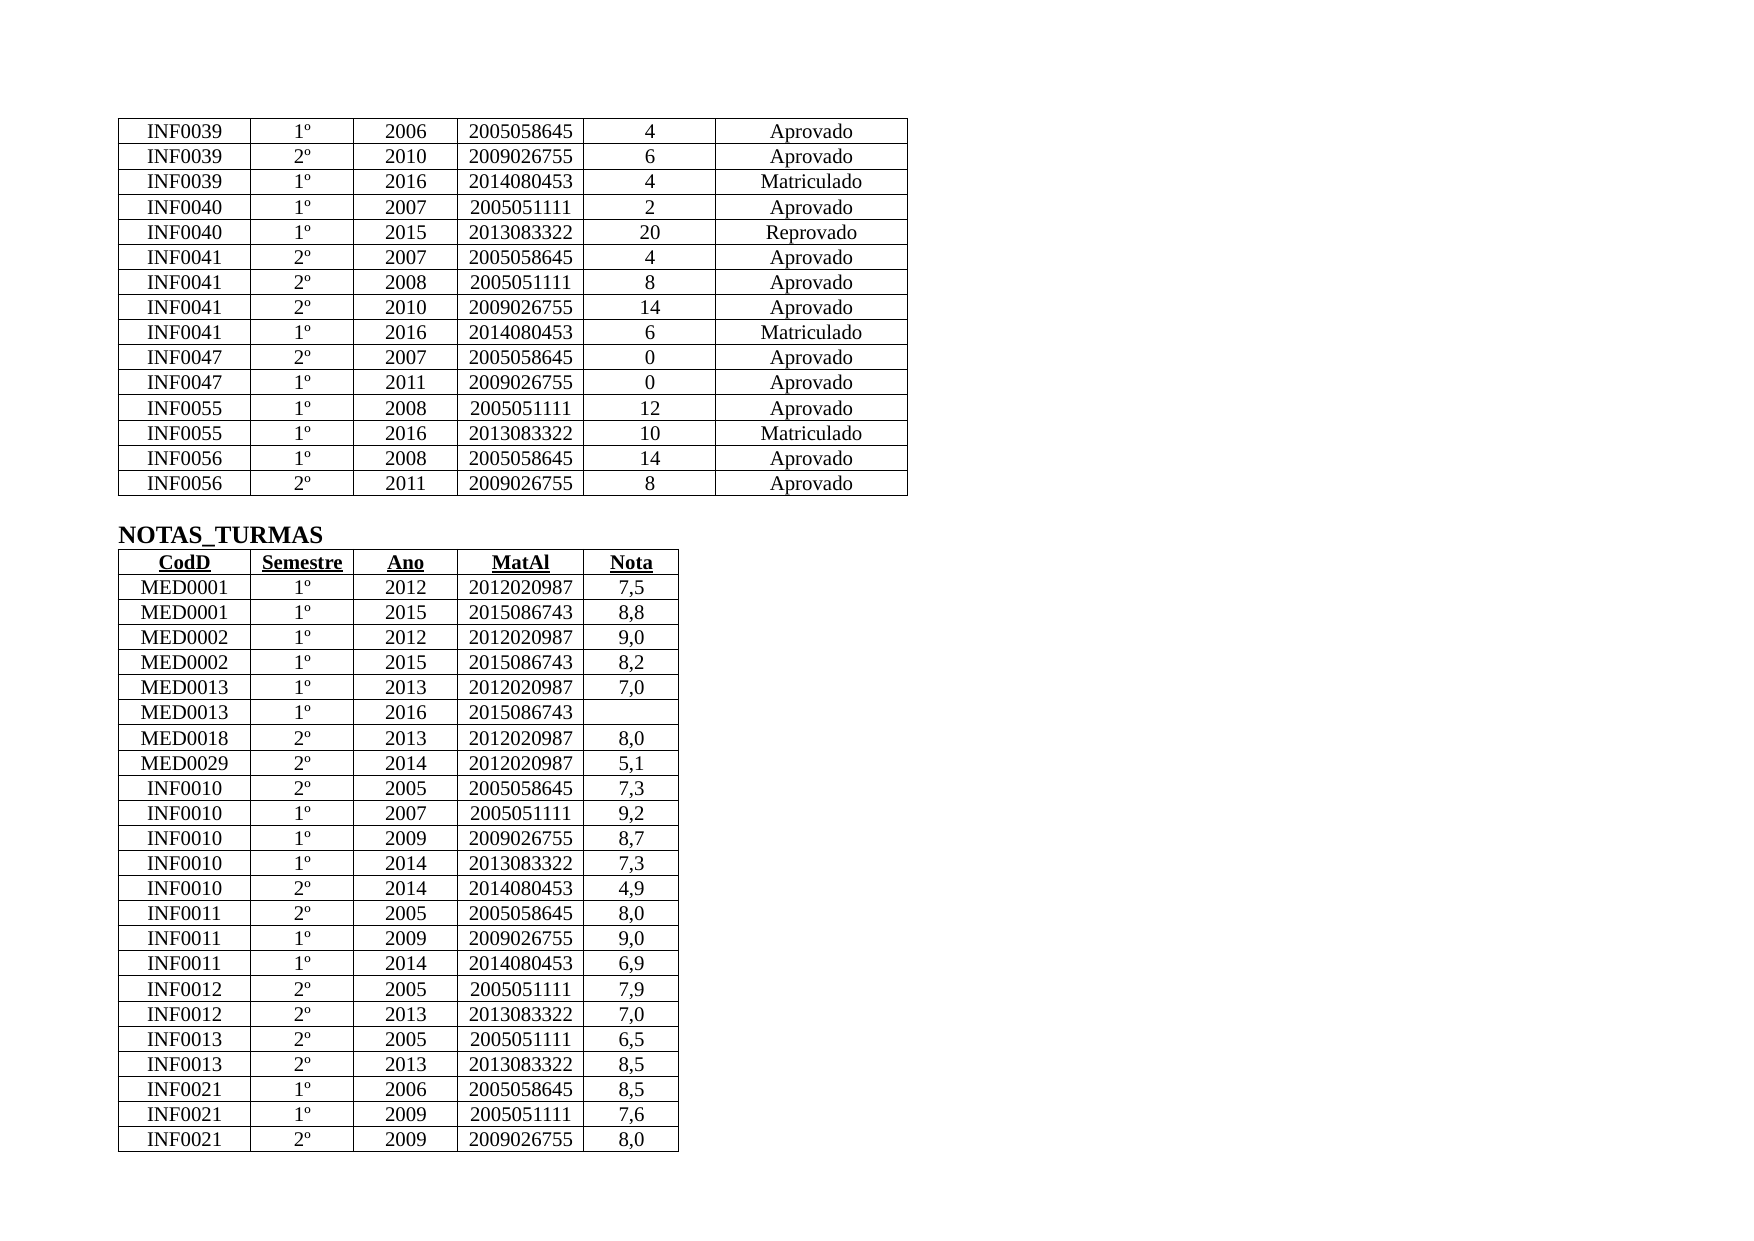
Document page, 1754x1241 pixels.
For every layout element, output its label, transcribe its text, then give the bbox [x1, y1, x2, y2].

table_cell Aprovado [716, 471, 907, 495]
table_cell INF0055 [119, 395, 250, 419]
table_cell 2005 [354, 976, 457, 1001]
table_cell 7,0 [584, 1002, 678, 1026]
table_cell 2009 [354, 926, 457, 950]
table_cell 2º [251, 245, 353, 269]
table_cell INF0012 [119, 1002, 250, 1026]
table_cell 1º [251, 650, 353, 674]
table_cell 4,9 [584, 876, 678, 900]
table_cell 2005 [354, 776, 457, 800]
table_cell 0 [584, 345, 715, 369]
table_cell Reprovado [716, 220, 907, 244]
table_cell 2005058645 [458, 345, 583, 369]
table_cell INF0056 [119, 446, 250, 470]
table_cell INF0013 [119, 1027, 250, 1051]
table_cell 7,6 [584, 1102, 678, 1126]
table_cell 2008 [354, 395, 457, 419]
table_cell [584, 700, 678, 724]
table_cell INF0010 [119, 801, 250, 825]
table_cell 2009 [354, 1102, 457, 1126]
table_cell 2009 [354, 1127, 457, 1151]
table_cell 2º [251, 1002, 353, 1026]
table_cell Aprovado [716, 119, 907, 143]
table_header Ano [354, 550, 457, 574]
table_cell 2014 [354, 876, 457, 900]
table_cell 2º [251, 295, 353, 319]
table_cell INF0040 [119, 220, 250, 244]
table_cell INF0056 [119, 471, 250, 495]
table_cell 2005051111 [458, 270, 583, 294]
table_cell 1º [251, 395, 353, 419]
table_cell 2005058645 [458, 446, 583, 470]
table_cell 2005051111 [458, 1102, 583, 1126]
table_cell 2010 [354, 295, 457, 319]
table_cell 2º [251, 876, 353, 900]
table_cell 7,9 [584, 976, 678, 1001]
table_cell 8,7 [584, 826, 678, 850]
table_cell 2014080453 [458, 876, 583, 900]
table_cell Aprovado [716, 270, 907, 294]
table_cell 14 [584, 446, 715, 470]
table_cell INF0011 [119, 901, 250, 925]
table_cell 1º [251, 926, 353, 950]
table_cell INF0021 [119, 1077, 250, 1101]
table_cell 2014080453 [458, 170, 583, 193]
table_cell 2015 [354, 220, 457, 244]
table_cell 2005058645 [458, 776, 583, 800]
table_cell 8,2 [584, 650, 678, 674]
table_cell Aprovado [716, 446, 907, 470]
table_cell 2º [251, 144, 353, 168]
table_cell 2012 [354, 575, 457, 599]
table_cell 2012020987 [458, 675, 583, 699]
table_cell Matriculado [716, 421, 907, 444]
table_cell 2015086743 [458, 700, 583, 724]
table_cell 20 [584, 220, 715, 244]
table_cell 1º [251, 1077, 353, 1101]
table_cell Matriculado [716, 320, 907, 344]
table_cell INF0010 [119, 776, 250, 800]
table_cell INF0039 [119, 144, 250, 168]
table_cell 1º [251, 119, 353, 143]
table_cell 2016 [354, 320, 457, 344]
table_cell 7,3 [584, 851, 678, 875]
table_cell MED0013 [119, 675, 250, 699]
table_cell 2013083322 [458, 421, 583, 444]
table_cell 1º [251, 675, 353, 699]
table_cell 2005058645 [458, 901, 583, 925]
table_cell 9,0 [584, 926, 678, 950]
table_cell 1º [251, 320, 353, 344]
table_cell 2005 [354, 1027, 457, 1051]
table_cell INF0012 [119, 976, 250, 1001]
table_cell INF0041 [119, 270, 250, 294]
table_cell 2º [251, 901, 353, 925]
table_cell 1º [251, 851, 353, 875]
table_cell 2013083322 [458, 1052, 583, 1076]
table_cell 2009026755 [458, 1127, 583, 1151]
table_cell MED0002 [119, 625, 250, 649]
table_cell 2005051111 [458, 1027, 583, 1051]
table_cell 1º [251, 600, 353, 624]
table_cell 2005058645 [458, 245, 583, 269]
table_cell 2015086743 [458, 600, 583, 624]
table_cell 1º [251, 421, 353, 444]
table_cell Matriculado [716, 170, 907, 193]
table_cell INF0010 [119, 851, 250, 875]
table_cell 8 [584, 471, 715, 495]
table_cell 2016 [354, 170, 457, 193]
table_cell INF0041 [119, 320, 250, 344]
table_cell 2015086743 [458, 650, 583, 674]
table_cell MED0001 [119, 600, 250, 624]
table_cell 2º [251, 471, 353, 495]
table_cell 2012020987 [458, 575, 583, 599]
table_cell INF0010 [119, 876, 250, 900]
table_cell MED0018 [119, 725, 250, 749]
table_cell 2º [251, 1052, 353, 1076]
table_cell 2009 [354, 826, 457, 850]
table_cell 2º [251, 270, 353, 294]
table_cell 2007 [354, 195, 457, 219]
table_cell 2014 [354, 951, 457, 975]
table_cell 4 [584, 170, 715, 193]
table_cell 2º [251, 1127, 353, 1151]
table_cell 2005 [354, 901, 457, 925]
table_cell 6,5 [584, 1027, 678, 1051]
table_cell 2011 [354, 471, 457, 495]
table_cell 2009026755 [458, 144, 583, 168]
table_cell 2º [251, 751, 353, 774]
table_cell INF0011 [119, 951, 250, 975]
table_cell 2013 [354, 1052, 457, 1076]
table_cell INF0055 [119, 421, 250, 444]
table_cell 2014080453 [458, 951, 583, 975]
table_cell 2009026755 [458, 295, 583, 319]
table_cell INF0013 [119, 1052, 250, 1076]
table_cell 2013083322 [458, 1002, 583, 1026]
table_cell INF0041 [119, 295, 250, 319]
table_cell 2014 [354, 851, 457, 875]
table_cell 2009026755 [458, 826, 583, 850]
table_cell 9,0 [584, 625, 678, 649]
table_cell INF0021 [119, 1102, 250, 1126]
table_cell MED0013 [119, 700, 250, 724]
table_cell 2007 [354, 345, 457, 369]
table_cell 8,8 [584, 600, 678, 624]
table_cell 2012020987 [458, 751, 583, 774]
table_cell 8,5 [584, 1077, 678, 1101]
table_cell 7,0 [584, 675, 678, 699]
table_cell 2009026755 [458, 926, 583, 950]
table_cell Aprovado [716, 395, 907, 419]
table_header Nota [584, 550, 678, 574]
table_cell 2012 [354, 625, 457, 649]
table_cell 9,2 [584, 801, 678, 825]
table_cell 6 [584, 320, 715, 344]
table_cell INF0010 [119, 826, 250, 850]
table_cell 2005058645 [458, 119, 583, 143]
table_cell 2º [251, 976, 353, 1001]
table_cell MED0002 [119, 650, 250, 674]
table_cell 1º [251, 170, 353, 193]
table_cell 2005058645 [458, 1077, 583, 1101]
table_cell 2014 [354, 751, 457, 774]
table_cell 2008 [354, 446, 457, 470]
table_cell 14 [584, 295, 715, 319]
table_cell 6,9 [584, 951, 678, 975]
table_cell 1º [251, 1102, 353, 1126]
table_cell 5,1 [584, 751, 678, 774]
table_cell 2005051111 [458, 801, 583, 825]
table_header Semestre [251, 550, 353, 574]
table_cell 2005051111 [458, 395, 583, 419]
table_cell INF0047 [119, 345, 250, 369]
table_cell 2006 [354, 1077, 457, 1101]
table_cell 2º [251, 725, 353, 749]
table_cell INF0041 [119, 245, 250, 269]
table_cell 2005051111 [458, 195, 583, 219]
table_cell 2016 [354, 700, 457, 724]
table_cell 8,0 [584, 1127, 678, 1151]
table_cell INF0040 [119, 195, 250, 219]
table_cell INF0039 [119, 119, 250, 143]
table_cell Aprovado [716, 245, 907, 269]
table_cell 10 [584, 421, 715, 444]
table_cell Aprovado [716, 195, 907, 219]
table_cell 1º [251, 370, 353, 394]
table_cell 6 [584, 144, 715, 168]
table_cell 8,0 [584, 725, 678, 749]
table_cell 2012020987 [458, 625, 583, 649]
table_cell INF0039 [119, 170, 250, 193]
table_header CodD [119, 550, 250, 574]
table_cell Aprovado [716, 295, 907, 319]
table_cell Aprovado [716, 370, 907, 394]
table_cell 1º [251, 801, 353, 825]
table_cell 1º [251, 951, 353, 975]
table_cell 1º [251, 446, 353, 470]
table_cell 4 [584, 119, 715, 143]
table_cell 8,0 [584, 901, 678, 925]
table_cell 2014080453 [458, 320, 583, 344]
table_cell INF0021 [119, 1127, 250, 1151]
table_cell 2013 [354, 1002, 457, 1026]
table_cell 2015 [354, 600, 457, 624]
table_cell 4 [584, 245, 715, 269]
table_cell 2016 [354, 421, 457, 444]
table_cell 8 [584, 270, 715, 294]
text NOTAS_TURMAS [118, 520, 1636, 549]
table_cell 8,5 [584, 1052, 678, 1076]
table_cell 0 [584, 370, 715, 394]
table_cell INF0011 [119, 926, 250, 950]
table_cell 2010 [354, 144, 457, 168]
table_cell 2007 [354, 245, 457, 269]
table_cell 2007 [354, 801, 457, 825]
table_cell 2011 [354, 370, 457, 394]
table_cell 2013083322 [458, 851, 583, 875]
table_cell 2013083322 [458, 220, 583, 244]
table_cell 2005051111 [458, 976, 583, 1001]
table_cell 2009026755 [458, 471, 583, 495]
table_cell 2012020987 [458, 725, 583, 749]
table_cell 2009026755 [458, 370, 583, 394]
table_cell 1º [251, 700, 353, 724]
table_cell 2º [251, 776, 353, 800]
table_cell 1º [251, 195, 353, 219]
table_cell 7,3 [584, 776, 678, 800]
table_cell INF0047 [119, 370, 250, 394]
table_cell 1º [251, 826, 353, 850]
table_cell 2 [584, 195, 715, 219]
table_cell 12 [584, 395, 715, 419]
table_cell MED0001 [119, 575, 250, 599]
table_cell 1º [251, 220, 353, 244]
table_header MatAl [458, 550, 583, 574]
table_cell MED0029 [119, 751, 250, 774]
table_cell 2º [251, 345, 353, 369]
table_cell 7,5 [584, 575, 678, 599]
table_cell 2006 [354, 119, 457, 143]
table_cell 1º [251, 575, 353, 599]
table_cell 1º [251, 625, 353, 649]
table_cell 2008 [354, 270, 457, 294]
table_cell 2º [251, 1027, 353, 1051]
table_cell Aprovado [716, 345, 907, 369]
table_cell 2013 [354, 725, 457, 749]
table_cell 2013 [354, 675, 457, 699]
table_cell 2015 [354, 650, 457, 674]
table_cell Aprovado [716, 144, 907, 168]
